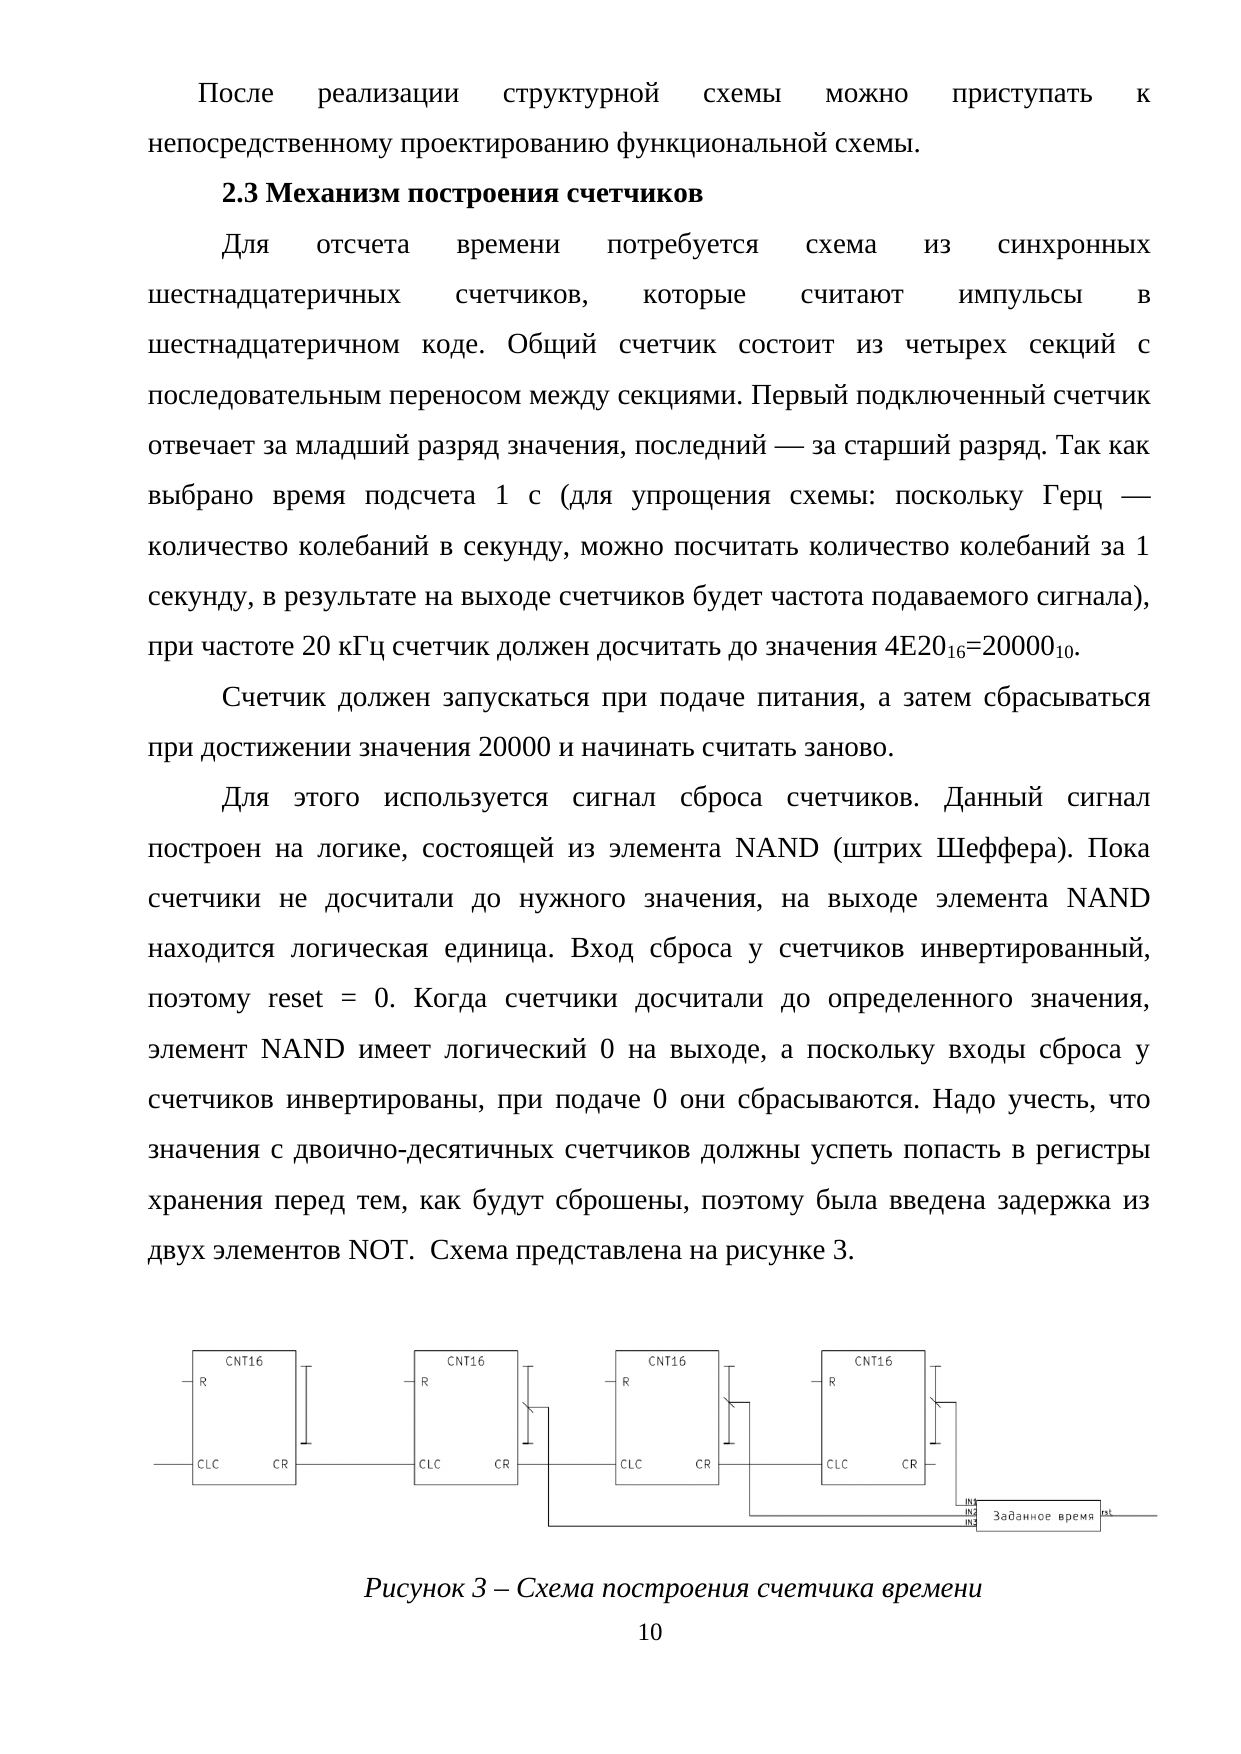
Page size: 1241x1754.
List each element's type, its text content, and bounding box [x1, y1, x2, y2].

subtitle 2.3 Механизм построения счетчиков [148, 176, 1152, 209]
picture [153, 1310, 1158, 1553]
text После реализации структурной схемы можно приступать к непосредственному проектированию функциональной схемы. [148, 75, 1152, 159]
text Для отсчета времени потребуется схема из синхронных шестнадцатеричных счетчиков, которые считают импульсы в шестнадцатеричном коде. Общий счетчик состоит из четырех секций с последовательным переносом между секциями. Первый подключенный счетчик отвечает за младший разряд значения, последний — за старший разряд. Так как выбрано время подсчета 1 с (для упрощения схемы: поскольку Герц — количество колебаний в секунду, можно посчитать количество колебаний за 1 секунду, в результате на выходе счетчиков будет частота подаваемого сигнала), при частоте 20 кГц счетчик должен досчитать до значения 4E2016=2000010. [148, 226, 1152, 662]
text Счетчик должен запускаться при подаче питания, а затем сбрасываться при достижении значения 20000 и начинать считать заново. [148, 679, 1152, 763]
text Рисунок 3 – Схема построения счетчика времени [148, 1321, 1152, 1603]
text Для этого используется сигнал сброса счетчиков. Данный сигнал построен на логике, состоящей из элемента NAND (штрих Шеффера). Пока счетчики не досчитали до нужного значения, на выходе элемента NAND находится логическая единица. Вход сброса у счетчиков инвертированный, поэтому reset = 0. Когда счетчики досчитали до определенного значения, элемент NAND имеет логический 0 на выходе, а поскольку входы сброса у счетчиков инвертированы, при подаче 0 они сбрасываются. Надо учесть, что значения с двоично-десятичных счетчиков должны успеть попасть в регистры хранения перед тем, как будут сброшены, поэтому была введена задержка из двух элементов NOT. Схема представлена на рисунке 3. [148, 779, 1152, 1266]
